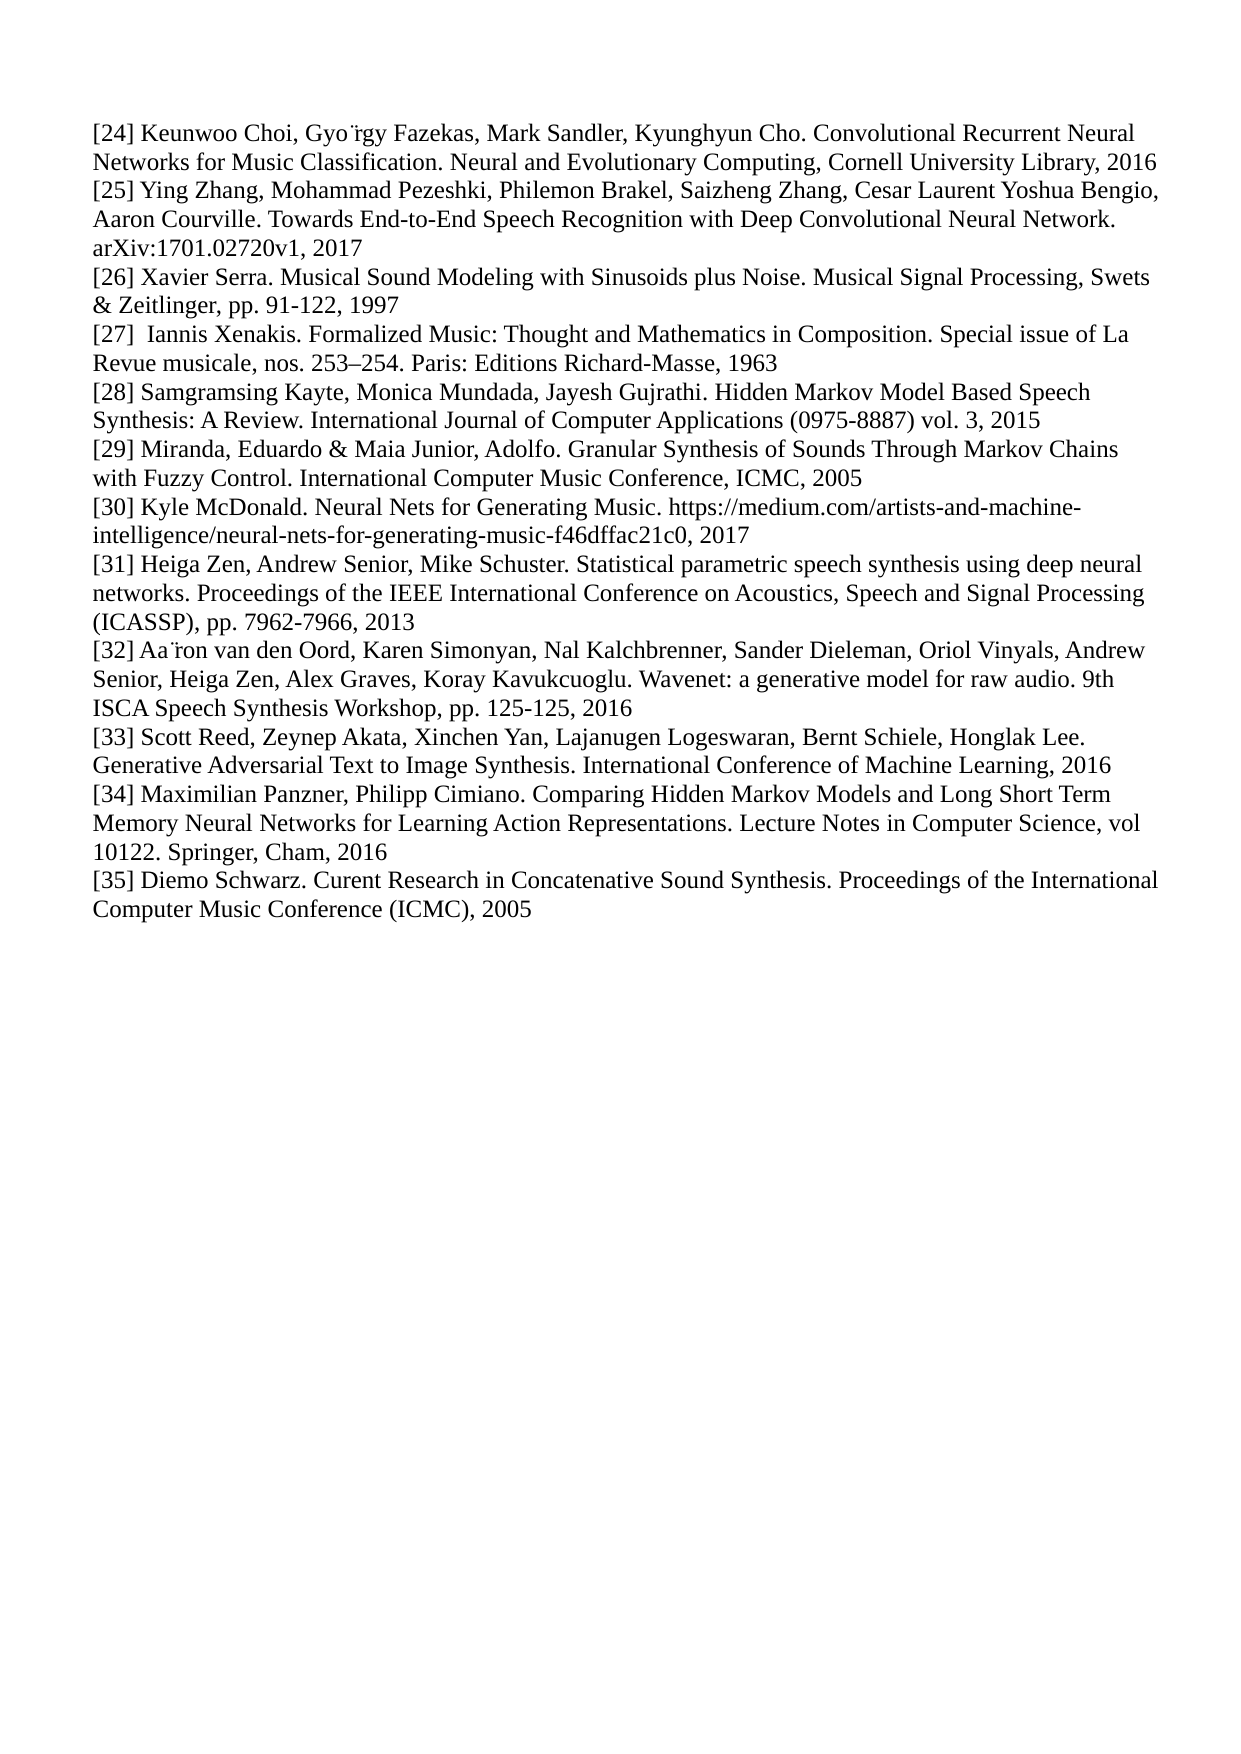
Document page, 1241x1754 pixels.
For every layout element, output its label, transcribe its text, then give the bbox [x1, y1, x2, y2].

text [25] Ying Zhang, Mohammad Pezeshki, Philemon Brakel, Saizheng Zhang, Cesar Laurent Yoshua Bengio, Aaron Courville. Towards End-to-End Speech Recognition with Deep Convolutional Neural Network. arXiv:1701.02720v1, 2017 [92, 176, 1160, 262]
text [31] Heiga Zen, Andrew Senior, Mike Schuster. Statistical parametric speech synthesis using deep neural networks. Proceedings of the IEEE International Conference on Acoustics, Speech and Signal Processing (ICASSP), pp. 7962-7966, 2013 [92, 549, 1160, 636]
text [28] Samgramsing Kayte, Monica Mundada, Jayesh Gujrathi. Hidden Markov Model Based Speech Synthesis: A Review. International Journal of Computer Applications (0975-8887) vol. 3, 2015 [92, 377, 1160, 434]
text [35] Diemo Schwarz. Curent Research in Concatenative Sound Synthesis. Proceedings of the International Computer Music Conference (ICMC), 2005 [92, 866, 1160, 923]
text [32] Aa ̈ron van den Oord, Karen Simonyan, Nal Kalchbrenner, Sander Dieleman, Oriol Vinyals, Andrew Senior, Heiga Zen, Alex Graves, Koray Kavukcuoglu. Wavenet: a generative model for raw audio. 9th ISCA Speech Synthesis Workshop, pp. 125-125, 2016 [92, 636, 1160, 722]
text [24] Keunwoo Choi, Gyo ̈rgy Fazekas, Mark Sandler, Kyunghyun Cho. Convolutional Recurrent Neural Networks for Music Classification. Neural and Evolutionary Computing, Cornell University Library, 2016 [92, 118, 1160, 176]
text [29] Miranda, Eduardo & Maia Junior, Adolfo. Granular Synthesis of Sounds Through Markov Chains with Fuzzy Control. International Computer Music Conference, ICMC, 2005 [92, 434, 1160, 492]
text [27] Iannis Xenakis. Formalized Music: Thought and Mathematics in Composition. Special issue of La Revue musicale, nos. 253–254. Paris: Editions Richard-Masse, 1963 [92, 319, 1160, 377]
text [34] Maximilian Panzner, Philipp Cimiano. Comparing Hidden Markov Models and Long Short Term Memory Neural Networks for Learning Action Representations. Lecture Notes in Computer Science, vol 10122. Springer, Cham, 2016 [92, 779, 1160, 866]
text [30] Kyle McDonald. Neural Nets for Generating Music. https://medium.com/artists-and-machine-intelligence/neural-nets-for-generating-music-f46dffac21c0, 2017 [92, 492, 1160, 549]
text [33] Scott Reed, Zeynep Akata, Xinchen Yan, Lajanugen Logeswaran, Bernt Schiele, Honglak Lee. Generative Adversarial Text to Image Synthesis. International Conference of Machine Learning, 2016 [92, 722, 1160, 779]
text [26] Xavier Serra. Musical Sound Modeling with Sinusoids plus Noise. Musical Signal Processing, Swets & Zeitlinger, pp. 91-122, 1997 [92, 262, 1160, 319]
